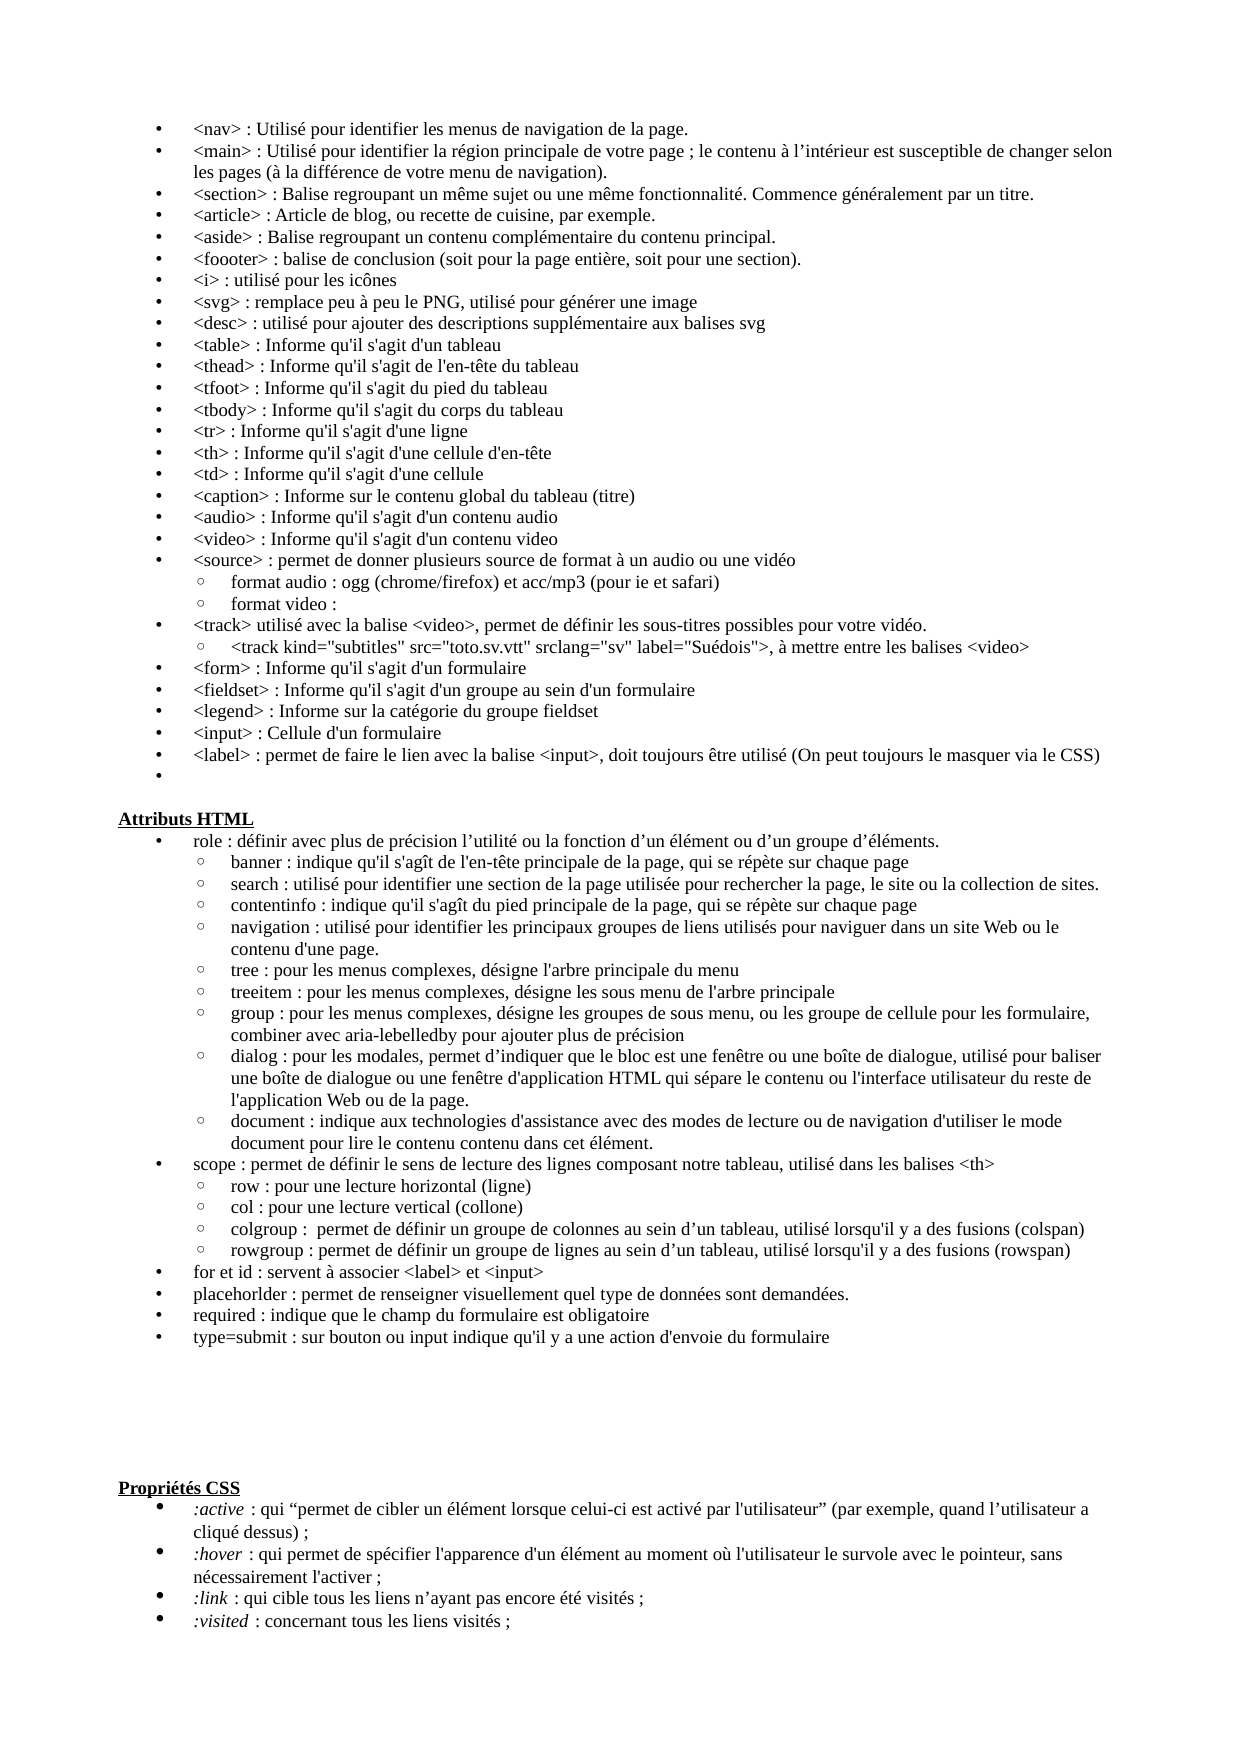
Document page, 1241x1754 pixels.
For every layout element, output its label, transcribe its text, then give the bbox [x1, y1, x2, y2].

list <foooter> : balise de conclusion (soit pour la page entière, soit pour une section). [156, 247, 1122, 269]
list rowgroup : permet de définir un groupe de lignes au sein d’un tableau, utilisé lorsqu'il y a des fusions (rowspan) [193, 1239, 1122, 1261]
list placehorlder : permet de renseigner visuellement quel type de données sont demandées. [156, 1282, 1122, 1304]
list :visited : concernant tous les liens visités ; [156, 1610, 1122, 1633]
list format audio : ogg (chrome/firefox) et acc/mp3 (pour ie et safari) [193, 571, 1122, 592]
list tree : pour les menus complexes, désigne l'arbre principale du menu [193, 959, 1122, 981]
list required : indique que le champ du formulaire est obligatoire [156, 1304, 1122, 1326]
list :hover : qui permet de spécifier l'apparence d'un élément au moment où l'utilisateur le survole avec le pointeur, sans nécessairement l'activer ; [156, 1543, 1122, 1587]
list for et id : servent à associer <label> et <input> [156, 1261, 1122, 1282]
list col : pour une lecture vertical (collone) [193, 1196, 1122, 1218]
list <fieldset> : Informe qu'il s'agit d'un groupe au sein d'un formulaire [156, 679, 1122, 700]
list <article> : Article de blog, ou recette de cuisine, par exemple. [156, 204, 1122, 226]
list <tr> : Informe qu'il s'agit d'une ligne [156, 420, 1122, 442]
list <section> : Balise regroupant un même sujet ou une même fonctionnalité. Commence généralement par un titre. [156, 183, 1122, 204]
list <label> : permet de faire le lien avec la balise <input>, doit toujours être utilisé (On peut toujours le masquer via le CSS) [156, 743, 1122, 765]
list group : pour les menus complexes, désigne les groupes de sous menu, ou les groupe de cellule pour les formulaire, combiner avec aria-lebelledby pour ajouter plus de précision [193, 1002, 1122, 1045]
list type=submit : sur bouton ou input indique qu'il y a une action d'envoie du formulaire [156, 1326, 1122, 1347]
list <tbody> : Informe qu'il s'agit du corps du tableau [156, 398, 1122, 420]
list :active : qui “permet de cibler un élément lorsque celui-ci est activé par l'utilisateur” (par exemple, quand l’utilisateur a cliqué dessus) ; [156, 1498, 1122, 1543]
list dialog : pour les modales, permet d’indiquer que le bloc est une fenêtre ou une boîte de dialogue, utilisé pour baliser une boîte de dialogue ou une fenêtre d'application HTML qui sépare le contenu ou l'interface utilisateur du reste de l'application Web ou de la page. [193, 1045, 1122, 1110]
list <nav> : Utilisé pour identifier les menus de navigation de la page. [156, 118, 1122, 140]
list :link : qui cible tous les liens n’ayant pas encore été visités ; [156, 1587, 1122, 1610]
list <tfoot> : Informe qu'il s'agit du pied du tableau [156, 377, 1122, 398]
list <track> utilisé avec la balise <video>, permet de définir les sous-titres possibles pour votre vidéo. [156, 614, 1122, 636]
list <th> : Informe qu'il s'agit d'une cellule d'en-tête [156, 442, 1122, 463]
list <desc> : utilisé pour ajouter des descriptions supplémentaire aux balises svg [156, 312, 1122, 334]
list document : indique aux technologies d'assistance avec des modes de lecture ou de navigation d'utiliser le mode document pour lire le contenu contenu dans cet élément. [193, 1110, 1122, 1153]
list format video : [193, 592, 1122, 614]
text Attributs HTML [118, 808, 1122, 830]
list colgroup : permet de définir un groupe de colonnes au sein d’un tableau, utilisé lorsqu'il y a des fusions (colspan) [193, 1218, 1122, 1239]
list <td> : Informe qu'il s'agit d'une cellule [156, 463, 1122, 485]
list <video> : Informe qu'il s'agit d'un contenu video [156, 528, 1122, 549]
list <input> : Cellule d'un formulaire [156, 722, 1122, 743]
list treeitem : pour les menus complexes, désigne les sous menu de l'arbre principale [193, 981, 1122, 1002]
text Propriétés CSS [118, 1477, 1122, 1498]
list banner : indique qu'il s'agît de l'en-tête principale de la page, qui se répète sur chaque page [193, 851, 1122, 873]
list <svg> : remplace peu à peu le PNG, utilisé pour générer une image [156, 291, 1122, 312]
list contentinfo : indique qu'il s'agît du pied principale de la page, qui se répète sur chaque page [193, 894, 1122, 916]
list <thead> : Informe qu'il s'agit de l'en-tête du tableau [156, 355, 1122, 377]
list <track kind="subtitles" src="toto.sv.vtt" srclang="sv" label="Suédois">, à mettre entre les balises <video> [193, 636, 1122, 657]
list search : utilisé pour identifier une section de la page utilisée pour rechercher la page, le site ou la collection de sites. [193, 873, 1122, 894]
list role : définir avec plus de précision l’utilité ou la fonction d’un élément ou d’un groupe d’éléments. [156, 830, 1122, 851]
list <main> : Utilisé pour identifier la région principale de votre page ; le contenu à l’intérieur est susceptible de changer selon les pages (à la différence de votre menu de navigation). [156, 140, 1122, 183]
list scope : permet de définir le sens de lecture des lignes composant notre tableau, utilisé dans les balises <th> [156, 1153, 1122, 1175]
list <audio> : Informe qu'il s'agit d'un contenu audio [156, 506, 1122, 528]
list <form> : Informe qu'il s'agit d'un formulaire [156, 657, 1122, 679]
list <legend> : Informe sur la catégorie du groupe fieldset [156, 700, 1122, 722]
list <caption> : Informe sur le contenu global du tableau (titre) [156, 485, 1122, 506]
list <source> : permet de donner plusieurs source de format à un audio ou une vidéo [156, 549, 1122, 571]
list navigation : utilisé pour identifier les principaux groupes de liens utilisés pour naviguer dans un site Web ou le contenu d'une page. [193, 916, 1122, 959]
list row : pour une lecture horizontal (ligne) [193, 1175, 1122, 1196]
list <i> : utilisé pour les icônes [156, 269, 1122, 291]
list <table> : Informe qu'il s'agit d'un tableau [156, 334, 1122, 355]
list <aside> : Balise regroupant un contenu complémentaire du contenu principal. [156, 226, 1122, 247]
